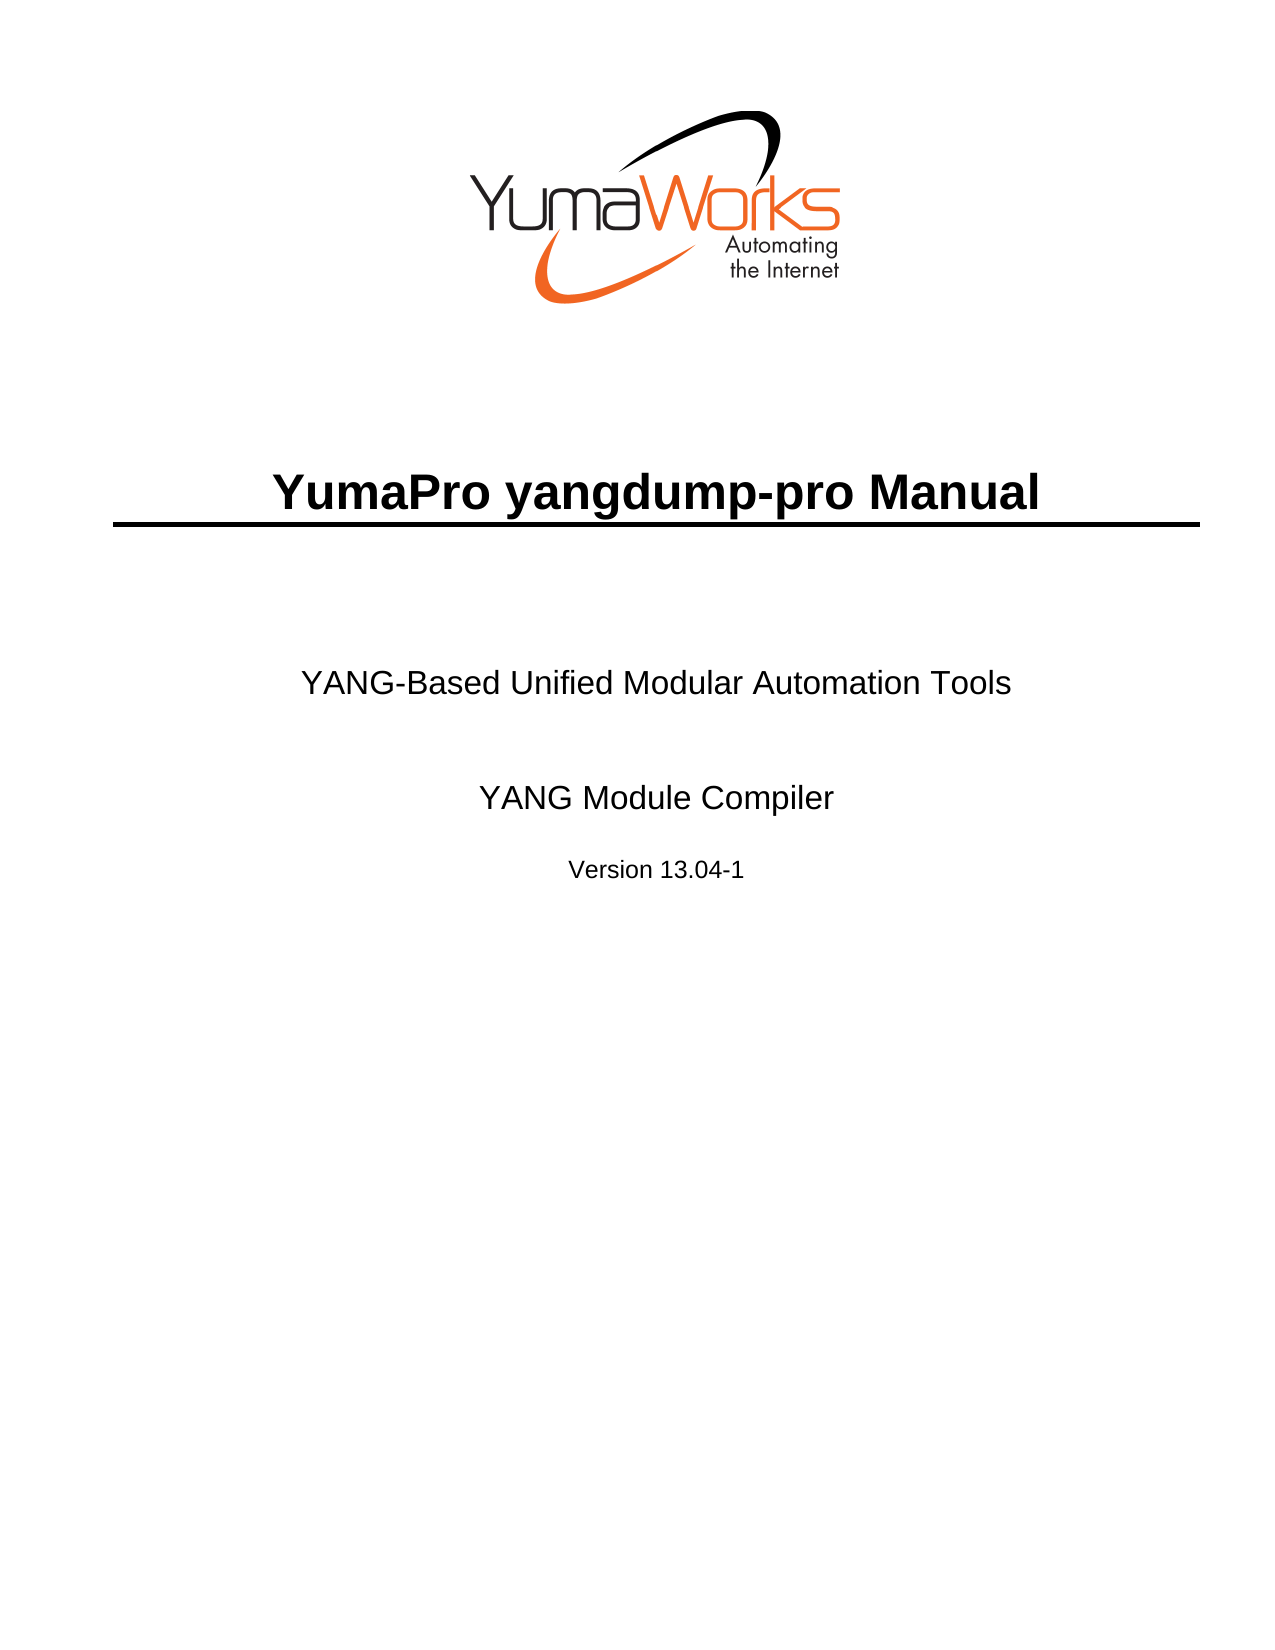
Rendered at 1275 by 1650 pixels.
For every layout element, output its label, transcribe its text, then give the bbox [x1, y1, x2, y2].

text Version 13.04-1 [112, 855, 1200, 884]
text YANG-Based Unified Modular Automation Tools [112, 663, 1200, 701]
title YumaPro yangdump-pro Manual [112, 462, 1200, 527]
picture [469, 111, 843, 304]
text YANG Module Compiler [112, 778, 1200, 817]
